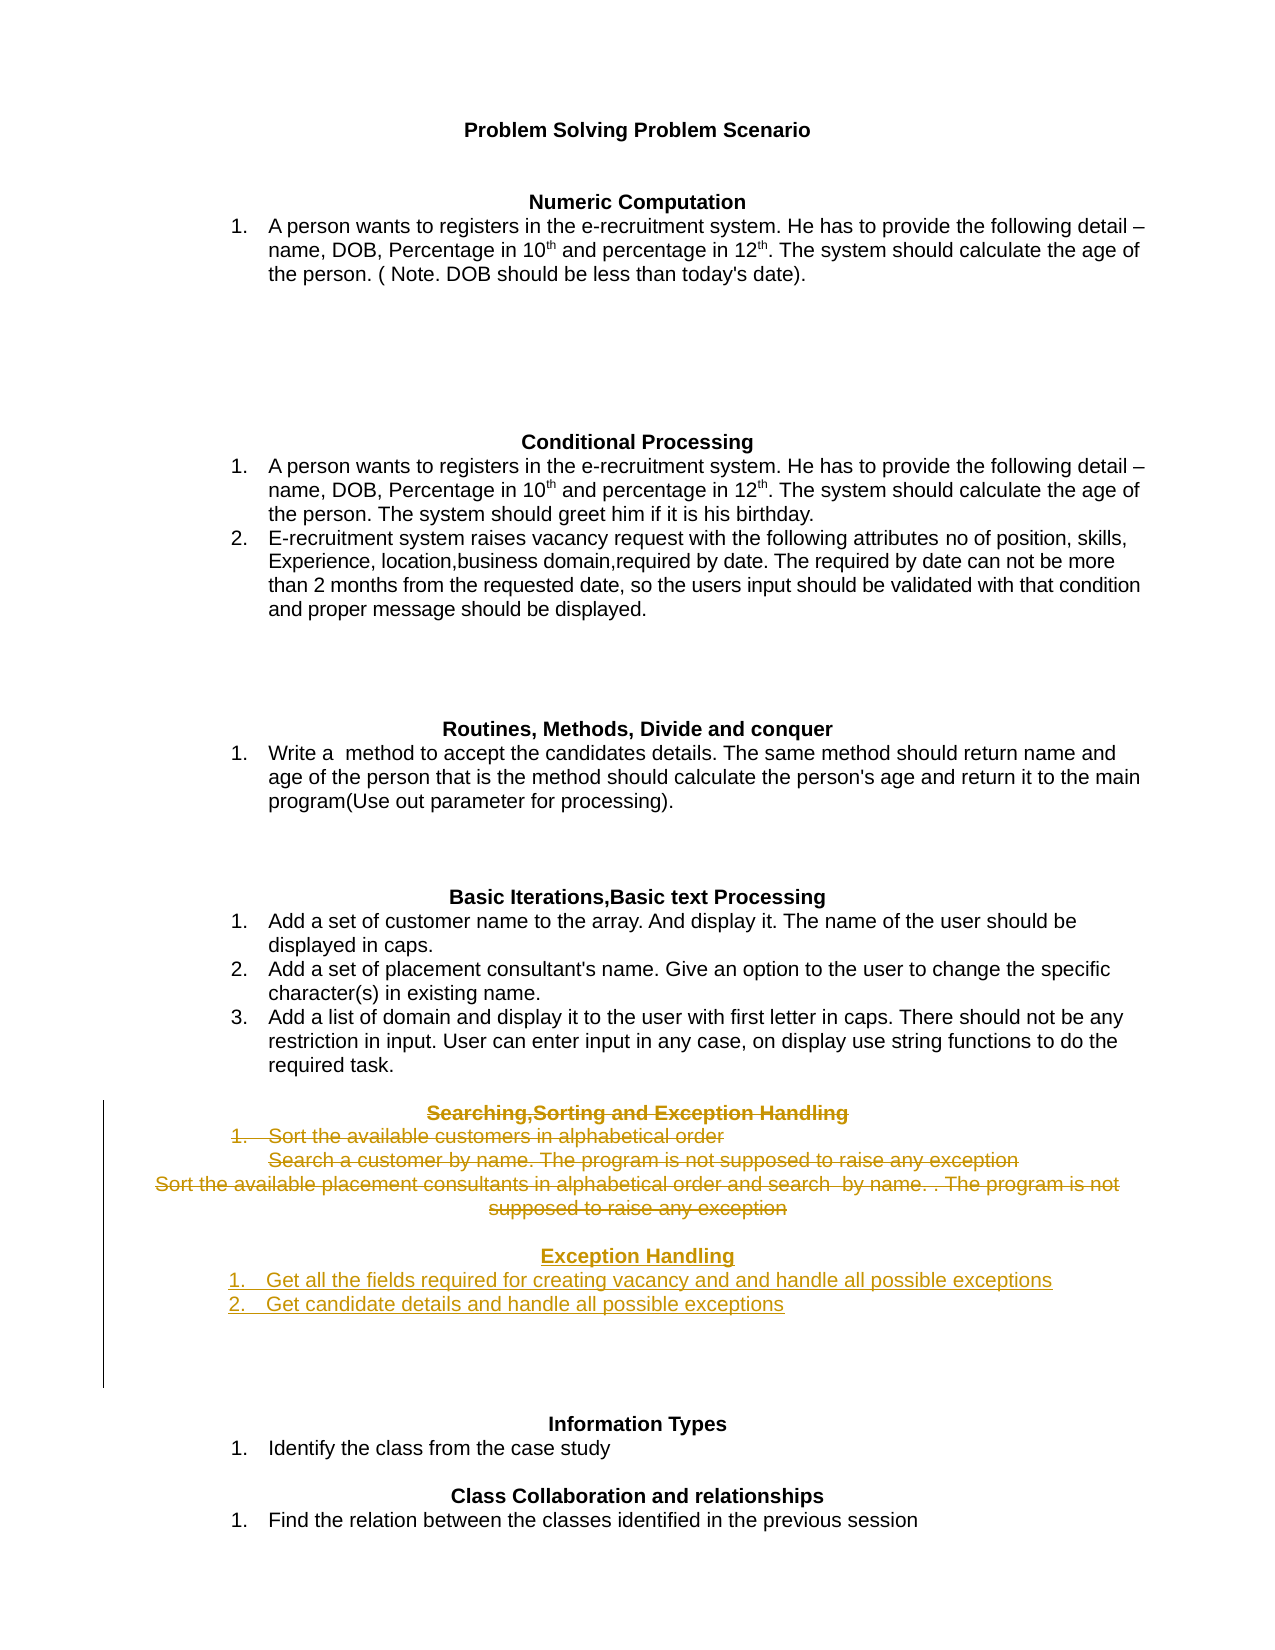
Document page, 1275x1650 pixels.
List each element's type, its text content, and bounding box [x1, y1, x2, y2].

text Numeric Computation [118, 190, 1157, 214]
text Exception Handling [118, 1244, 1157, 1268]
list Get candidate details and handle all possible exceptions [228, 1292, 1157, 1316]
text Information Types [118, 1412, 1157, 1436]
list A person wants to registers in the e-recruitment system. He has to provide the following detail – name, DOB, Percentage in 10th and percentage in 12th. The system should calculate the age of the person. ( Note. DOB should be less than today's date). [231, 214, 1157, 286]
list Identify the class from the case study [231, 1436, 1157, 1460]
text Basic Iterations,Basic text Processing [118, 885, 1157, 909]
list Get all the fields required for creating vacancy and and handle all possible exceptions [228, 1268, 1157, 1292]
text Conditional Processing [118, 429, 1157, 453]
text Class Collaboration and relationships [118, 1484, 1157, 1508]
list Add a list of domain and display it to the user with first letter in caps. There should not be any restriction in input. User can enter input in any case, on display use string functions to do the required task. [231, 1004, 1157, 1076]
list Add a set of customer name to the array. And display it. The name of the user should be displayed in caps. [231, 909, 1157, 957]
list Add a set of placement consultant's name. Give an option to the user to change the specific character(s) in existing name. [231, 957, 1157, 1004]
list Find the relation between the classes identified in the previous session [231, 1508, 1157, 1532]
list E-recruitment system raises vacancy request with the following attributes no of position, skills, Experience, location,business domain,required by date. The required by date can not be more than 2 months from the requested date, so the users input should be validated with that condition and proper message should be displayed. [231, 525, 1157, 621]
list Write a method to accept the candidates details. The same method should return name and age of the person that is the method should calculate the person's age and return it to the main program(Use out parameter for processing). [231, 741, 1157, 813]
text Routines, Methods, Divide and conquer [118, 717, 1157, 741]
text Problem Solving Problem Scenario [118, 118, 1157, 142]
list A person wants to registers in the e-recruitment system. He has to provide the following detail – name, DOB, Percentage in 10th and percentage in 12th. The system should calculate the age of the person. The system should greet him if it is his birthday. [231, 453, 1157, 525]
